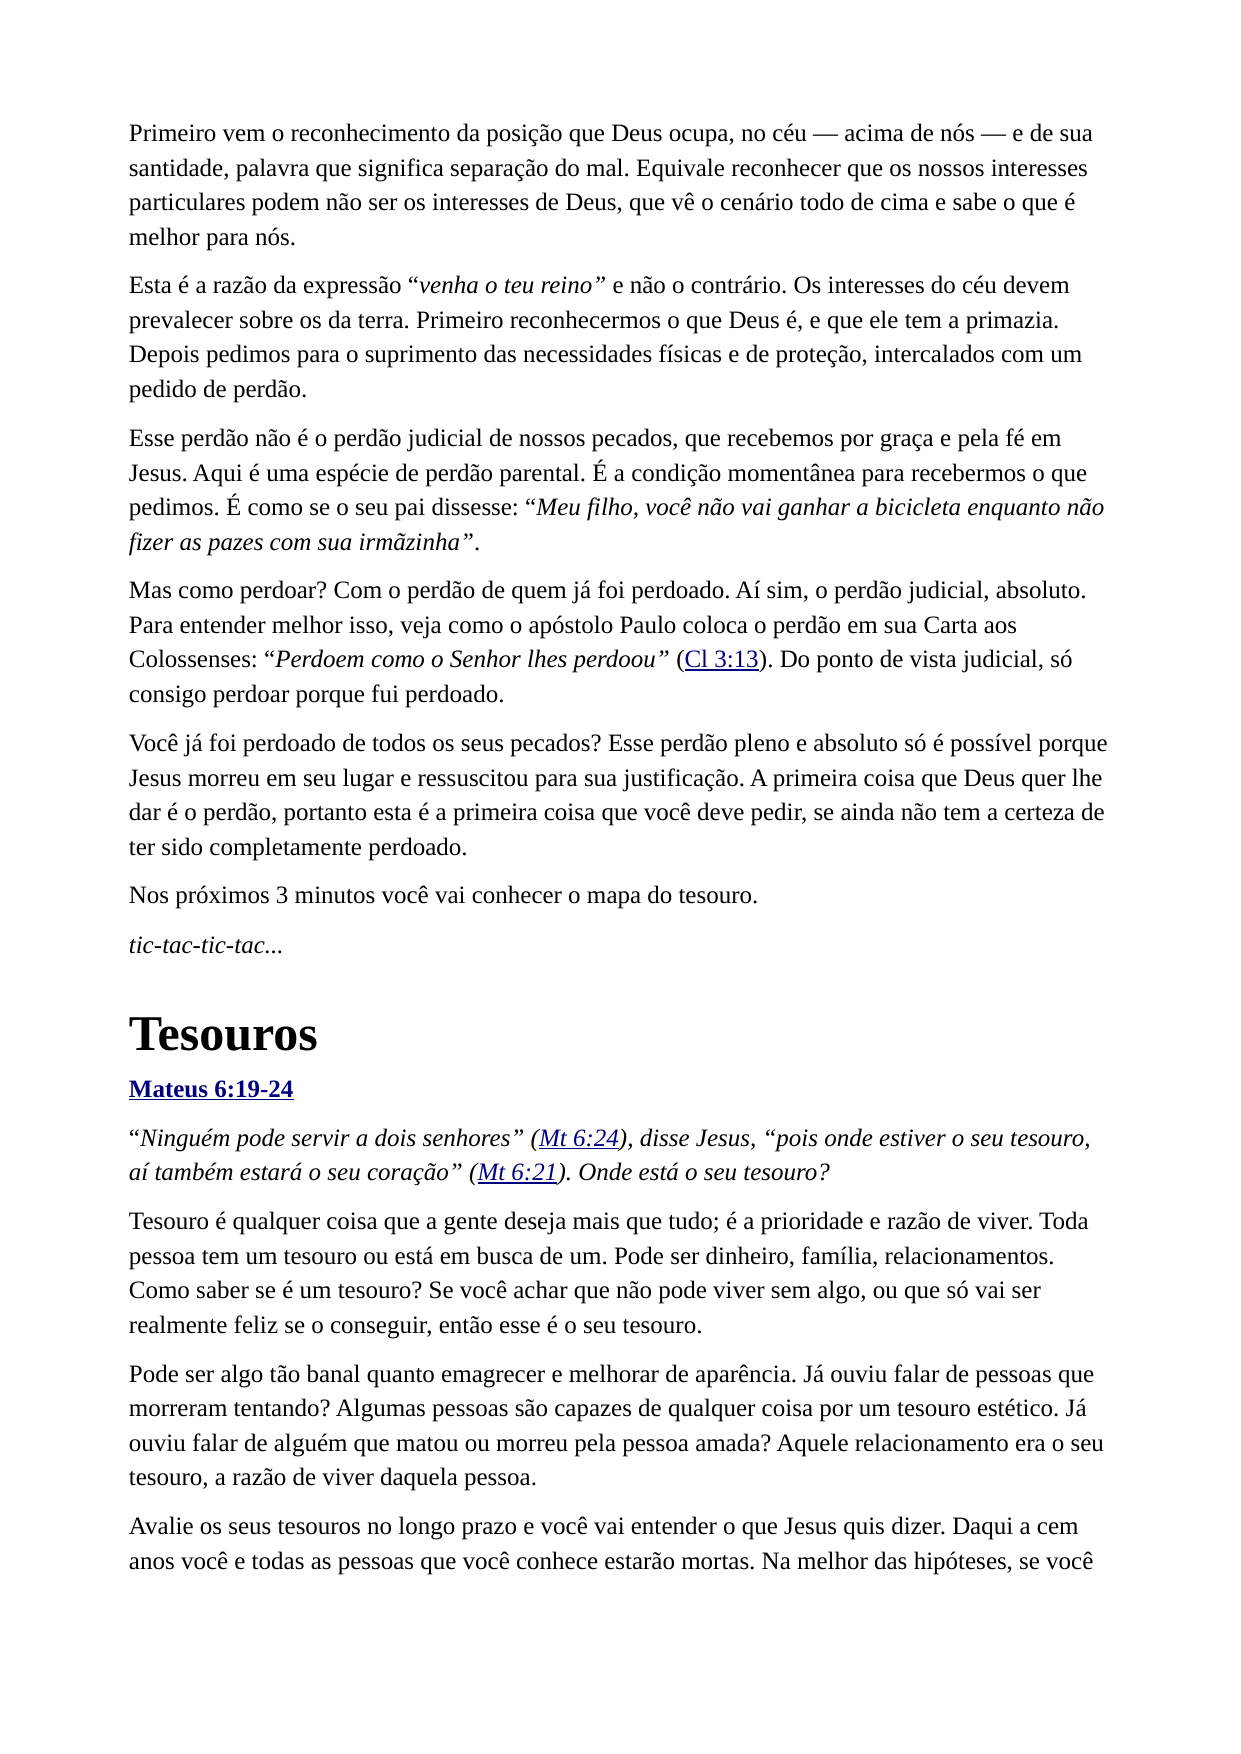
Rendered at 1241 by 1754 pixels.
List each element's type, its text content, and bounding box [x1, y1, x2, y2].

text Pode ser algo tão banal quanto emagrecer e melhorar de aparência. Já ouviu falar de pessoas que morreram tentando? Algumas pessoas são capazes de qualquer coisa por um tesouro estético. Já ouviu falar de alguém que matou ou morreu pela pessoa amada? Aquele relacionamento era o seu tesouro, a razão de viver daquela pessoa. [129, 1359, 1111, 1491]
text Você já foi perdoado de todos os seus pecados? Esse perdão pleno e absoluto só é possível porque Jesus morreu em seu lugar e ressuscitou para sua justificação. A primeira coisa que Deus quer lhe dar é o perdão, portanto esta é a primeira coisa que você deve pedir, se ainda não tem a certeza de ter sido completamente perdoado. [129, 728, 1111, 860]
text Esse perdão não é o perdão judicial de nossos pecados, que recebemos por graça e pela fé em Jesus. Aqui é uma espécie de perdão parental. É a condição momentânea para recebermos o que pedimos. É como se o seu pai dissesse: “Meu filho, você não vai ganhar a bicicleta enquanto não fizer as pazes com sua irmãzinha”. [129, 423, 1111, 555]
text Esta é a razão da expressão “venha o teu reino” e não o contrário. Os interesses do céu devem prevalecer sobre os da terra. Primeiro reconhecermos o que Deus é, e que ele tem a primazia. Depois pedimos para o suprimento das necessidades físicas e de proteção, intercalados com um pedido de perdão. [129, 271, 1111, 403]
text tic-tac-tic-tac... [129, 930, 1111, 958]
text Nos próximos 3 minutos você vai conhecer o mapa do tesouro. [129, 881, 1111, 909]
text Primeiro vem o reconhecimento da posição que Deus ocupa, no céu — acima de nós — e de sua santidade, palavra que significa separação do mal. Equivale reconhecer que os nossos interesses particulares podem não ser os interesses de Deus, que vê o cenário todo de cima e sabe o que é melhor para nós. [129, 118, 1111, 250]
text Mas como perdoar? Com o perdão de quem já foi perdoado. Aí sim, o perdão judicial, absoluto. Para entender melhor isso, veja como o apóstolo Paulo coloca o perdão em sua Carta aos Colossenses: “Perdoem como o Senhor lhes perdoou” (Cl 3:13). Do ponto de vista judicial, só consigo perdoar porque fui perdoado. [129, 576, 1111, 708]
text “Ninguém pode servir a dois senhores” (Mt 6:24), disse Jesus, “pois onde estiver o seu tesouro, aí também estará o seu coração” (Mt 6:21). Onde está o seu tesouro? [129, 1123, 1111, 1186]
text Avalie os seus tesouros no longo prazo e você vai entender o que Jesus quis dizer. Daqui a cem anos você e todas as pessoas que você conhece estarão mortas. Na melhor das hipóteses, se você [129, 1511, 1111, 1574]
text Mateus 6:19-24 [129, 1074, 1111, 1102]
subtitle Tesouros [129, 1004, 1111, 1061]
text Tesouro é qualquer coisa que a gente deseja mais que tudo; é a prioridade e razão de viver. Toda pessoa tem um tesouro ou está em busca de um. Pode ser dinheiro, família, relacionamentos. Como saber se é um tesouro? Se você achar que não pode viver sem algo, ou que só vai ser realmente feliz se o conseguir, então esse é o seu tesouro. [129, 1206, 1111, 1338]
